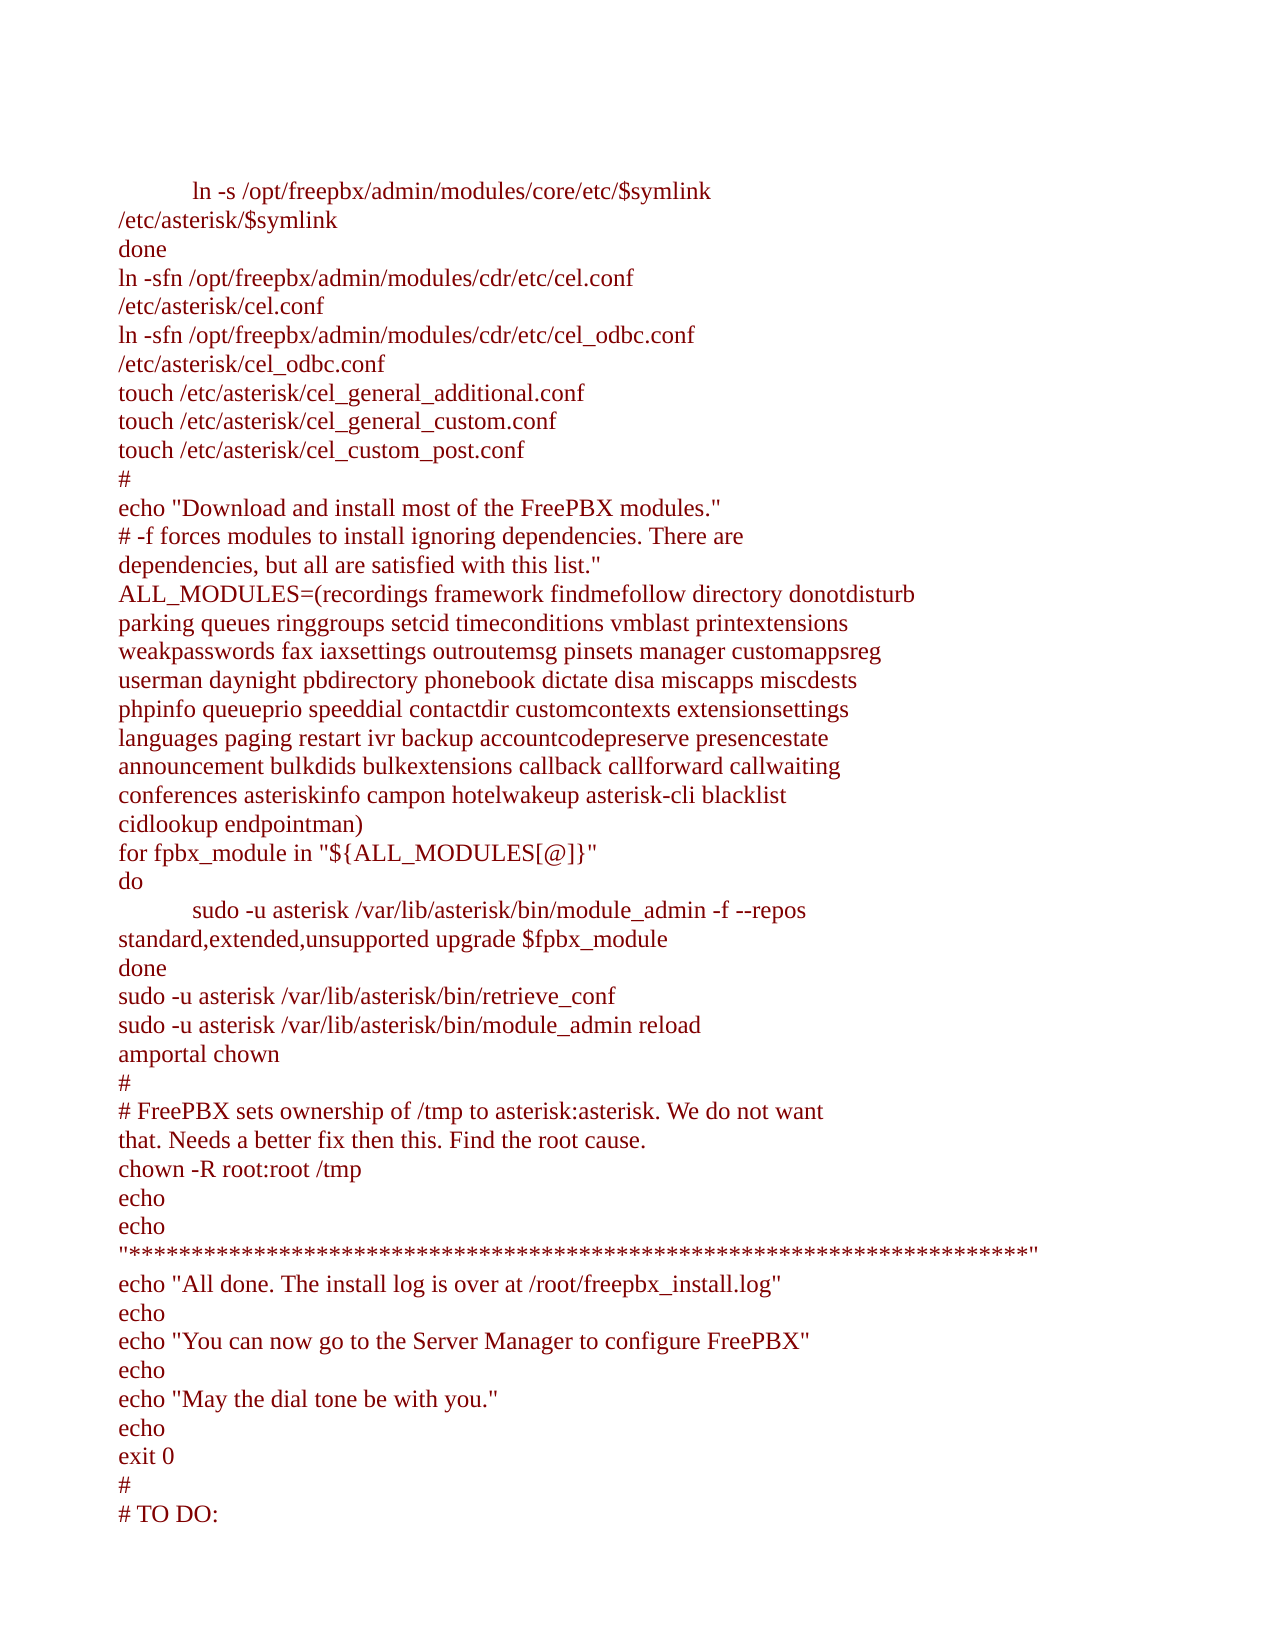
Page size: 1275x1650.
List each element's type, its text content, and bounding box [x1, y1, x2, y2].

text userman daynight pbdirectory phonebook dictate disa miscapps miscdests [118, 665, 1157, 694]
text # TO DO: [118, 1499, 1157, 1528]
text echo "You can now go to the Server Manager to configure FreePBX" [118, 1326, 1157, 1355]
text chown -R root:root /tmp [118, 1154, 1157, 1183]
text parking queues ringgroups setcid timeconditions vmblast printextensions [118, 608, 1157, 636]
text touch /etc/asterisk/cel_general_additional.conf [118, 378, 1157, 406]
text for fpbx_module in "${ALL_MODULES[@]}" [118, 838, 1157, 866]
text cidlookup endpointman) [118, 809, 1157, 838]
text echo "Download and install most of the FreePBX modules." [118, 493, 1157, 521]
text ALL_MODULES=(recordings framework findmefollow directory donotdisturb [118, 579, 1157, 608]
text ln -sfn /opt/freepbx/admin/modules/cdr/etc/cel_odbc.conf [118, 320, 1157, 349]
text phpinfo queueprio speeddial contactdir customcontexts extensionsettings [118, 694, 1157, 723]
text conferences asteriskinfo campon hotelwakeup asterisk-cli blacklist [118, 780, 1157, 809]
text echo [118, 1413, 1157, 1441]
text sudo -u asterisk /var/lib/asterisk/bin/module_admin reload [118, 1010, 1157, 1039]
text weakpasswords fax iaxsettings outroutemsg pinsets manager customappsreg [118, 636, 1157, 665]
text that. Needs a better fix then this. Find the root cause. [118, 1125, 1157, 1154]
text exit 0 [118, 1441, 1157, 1470]
text done [118, 234, 1157, 263]
text announcement bulkdids bulkextensions callback callforward callwaiting [118, 751, 1157, 780]
text languages paging restart ivr backup accountcodepreserve presencestate [118, 723, 1157, 751]
text /etc/asterisk/cel.conf [118, 291, 1157, 320]
text # [118, 1470, 1157, 1499]
text touch /etc/asterisk/cel_custom_post.conf [118, 435, 1157, 464]
text dependencies, but all are satisfied with this list." [118, 550, 1157, 579]
text # -f forces modules to install ignoring dependencies. There are [118, 521, 1157, 550]
text echo [118, 1355, 1157, 1384]
text sudo -u asterisk /var/lib/asterisk/bin/module_admin -f --repos [118, 895, 1157, 924]
text echo "May the dial tone be with you." [118, 1384, 1157, 1413]
text echo [118, 1183, 1157, 1211]
text echo "All done. The install log is over at /root/freepbx_install.log" [118, 1269, 1157, 1298]
text echo [118, 1298, 1157, 1326]
text amportal chown [118, 1039, 1157, 1068]
text standard,extended,unsupported upgrade $fpbx_module [118, 924, 1157, 953]
text /etc/asterisk/cel_odbc.conf [118, 349, 1157, 378]
text echo [118, 1211, 1157, 1240]
text /etc/asterisk/$symlink [118, 205, 1157, 234]
text ln -sfn /opt/freepbx/admin/modules/cdr/etc/cel.conf [118, 263, 1157, 291]
text done [118, 953, 1157, 981]
text # [118, 464, 1157, 493]
text # [118, 1068, 1157, 1096]
text touch /etc/asterisk/cel_general_custom.conf [118, 406, 1157, 435]
text ln -s /opt/freepbx/admin/modules/core/etc/$symlink [118, 176, 1157, 205]
text do [118, 866, 1157, 895]
text "************************************************************************" [118, 1240, 1157, 1269]
text # FreePBX sets ownership of /tmp to asterisk:asterisk. We do not want [118, 1096, 1157, 1125]
text sudo -u asterisk /var/lib/asterisk/bin/retrieve_conf [118, 981, 1157, 1010]
